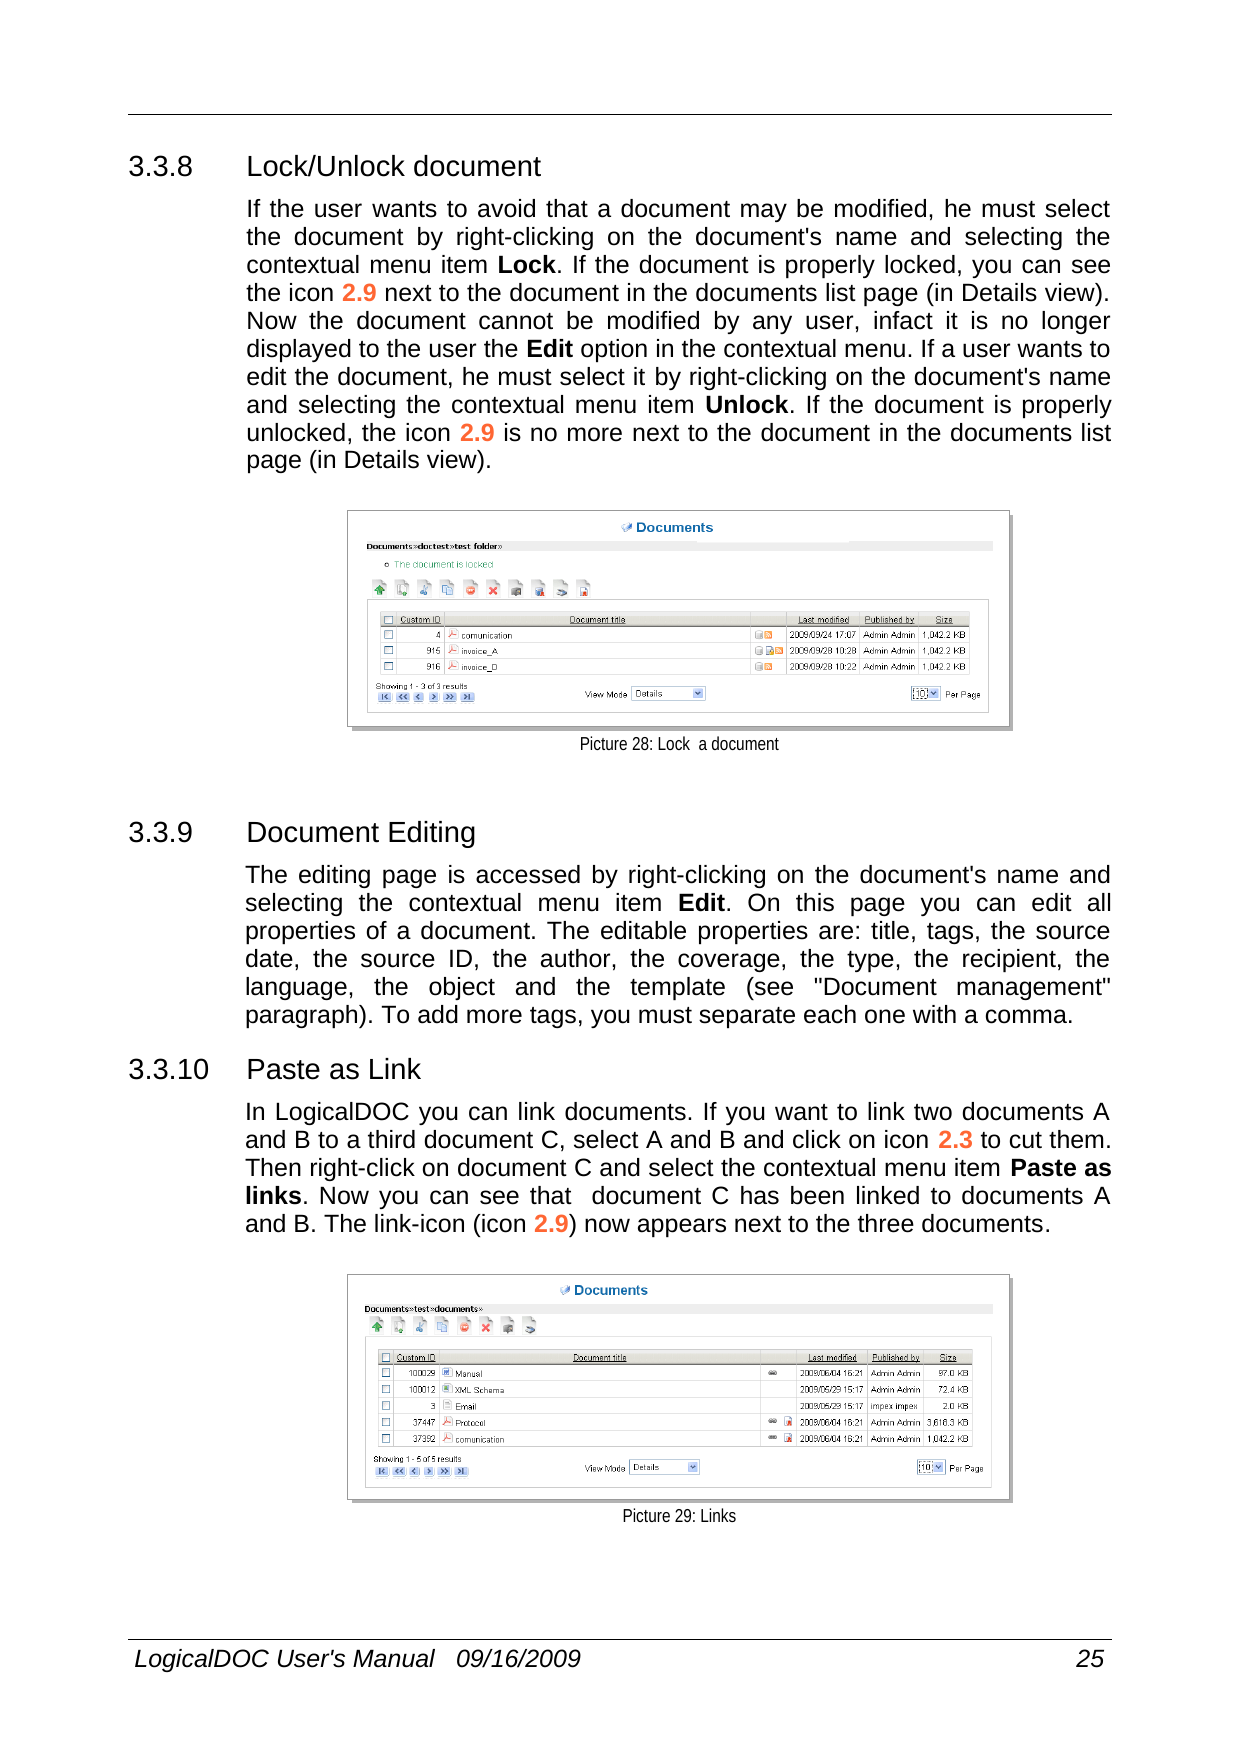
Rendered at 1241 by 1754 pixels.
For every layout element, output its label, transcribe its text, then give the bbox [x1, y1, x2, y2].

text The editing page is accessed by right-clicking on the document's name and selecting the contextual menu item Edit. On this page you can edit all properties of a document. The editable properties are: title, tags, the source date, the source ID, the author, the coverage, the type, the recipient, the language, the object and the template (see "Document management" paragraph). To add more tags, you must separate each one with a comma. [245, 861, 1112, 1028]
subtitle Document Editing [128, 816, 1112, 848]
subtitle Lock/Unlock document [128, 150, 1112, 183]
text If the user wants to avoid that a document may be modified, he must select the document by right-clicking on the document's name and selecting the contextual menu item Lock. If the document is properly locked, you can see the icon 2.9 next to the document in the documents list page (in Details view). Now the document cannot be modified by any user, infact it is no longer displayed to the user the Edit option in the contextual menu. If a user wants to edit the document, he must select it by right-clicking on the document's name and selecting the contextual menu item Unlock. If the document is properly unlocked, the icon 2.9 is no more next to the document in the documents list page (in Details view). [246, 195, 1112, 474]
subtitle Paste as Link [128, 1053, 1112, 1086]
text Picture 28: Lock a document [347, 727, 1011, 754]
text Picture 29: Links [347, 1500, 1011, 1526]
text In LogicalDOC you can link documents. If you want to link two documents A and B to a third document C, select A and B and click on icon 2.3 to cut them. Then right-click on document C and select the contextual menu item Paste as links. Now you can see that document C has been linked to documents A and B. The link-icon (icon 2.9) now appears next to the three documents. [245, 1098, 1112, 1238]
